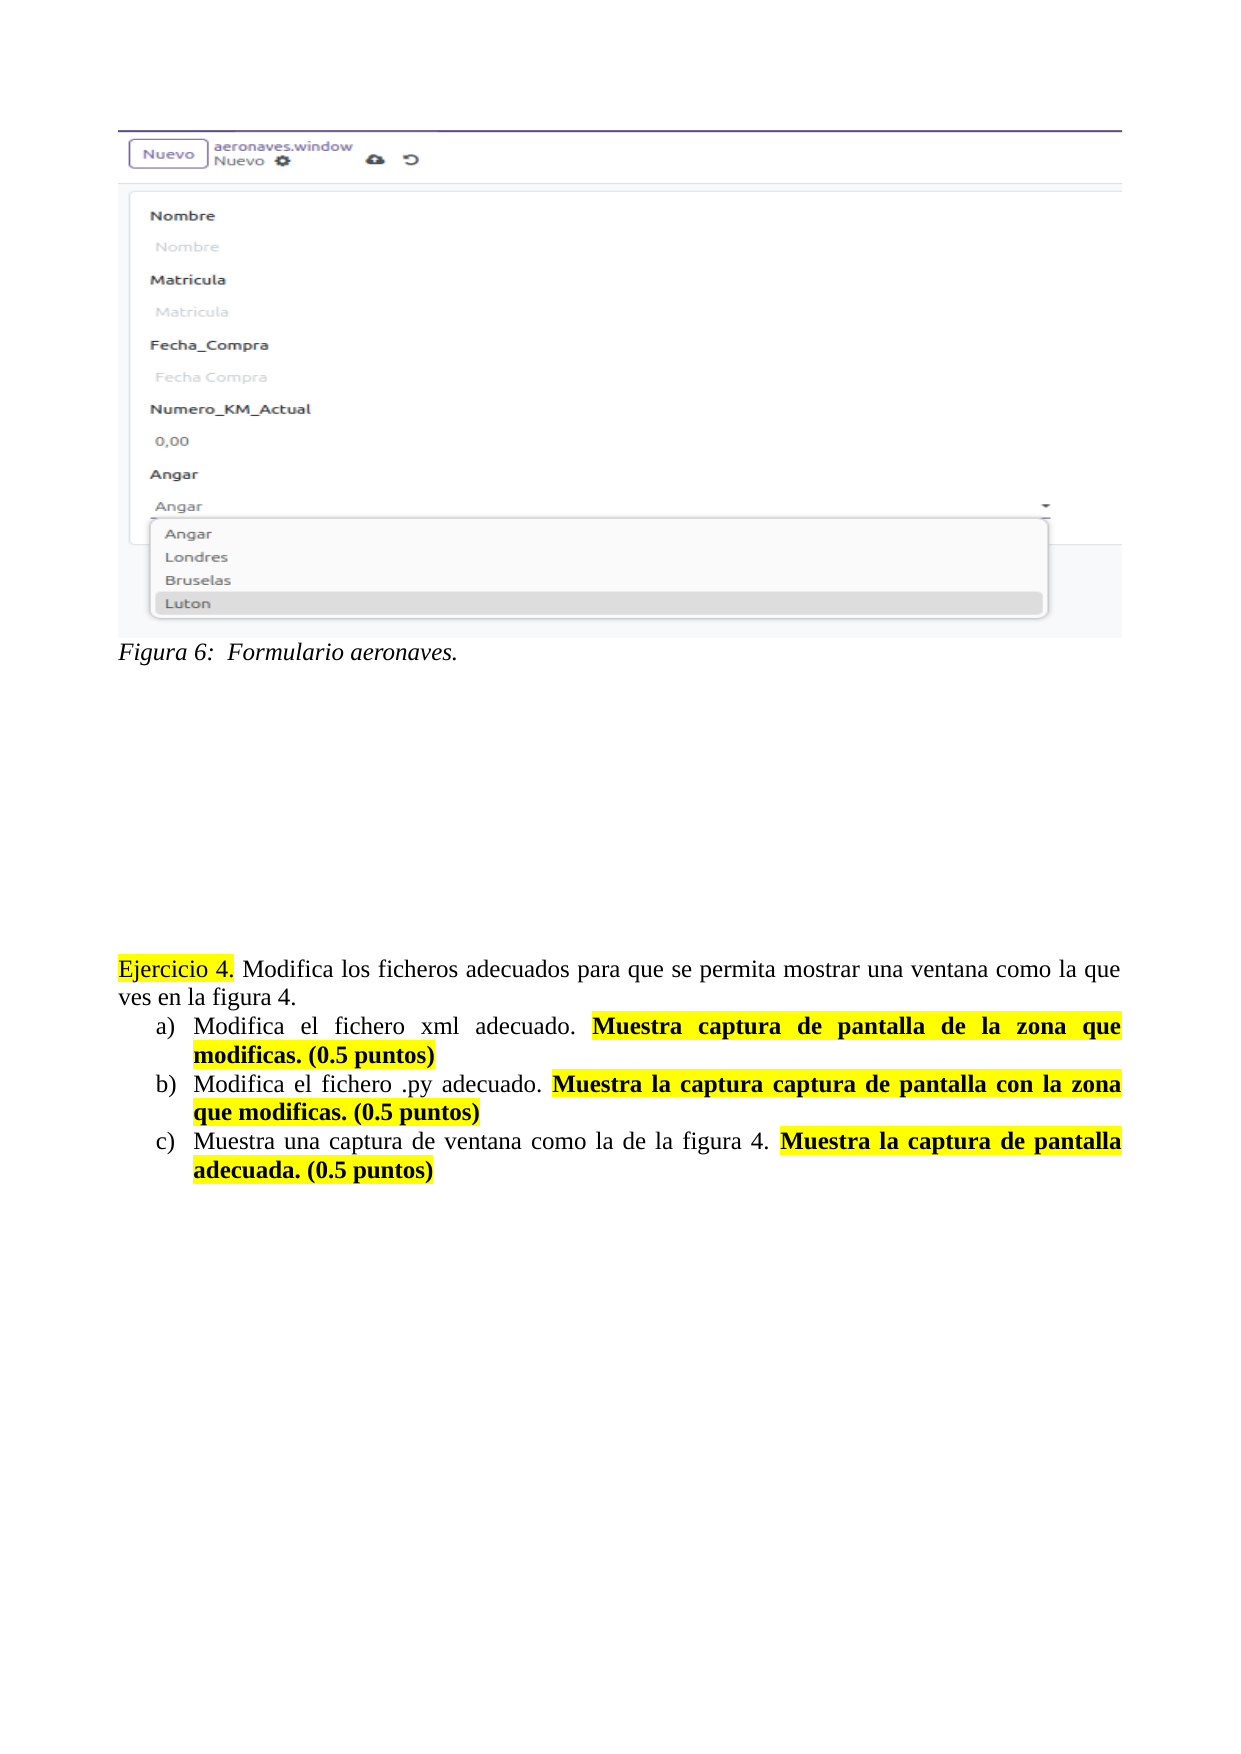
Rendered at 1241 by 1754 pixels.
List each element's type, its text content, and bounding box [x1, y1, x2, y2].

picture [118, 130, 1123, 638]
list Muestra una captura de ventana como la de la figura 4. Muestra la captura de pantalla adecuada. (0.5 puntos) [156, 1126, 1122, 1184]
list Modifica el fichero .py adecuado. Muestra la captura captura de pantalla con la zona que modificas. (0.5 puntos) [156, 1069, 1122, 1126]
text Figura 6: Formulario aeronaves. [118, 638, 1122, 666]
text Ejercicio 4. Modifica los ficheros adecuados para que se permita mostrar una ventana como la que ves en la figura 4. [118, 954, 1122, 1011]
list Modifica el fichero xml adecuado. Muestra captura de pantalla de la zona que modificas. (0.5 puntos) [156, 1011, 1122, 1069]
